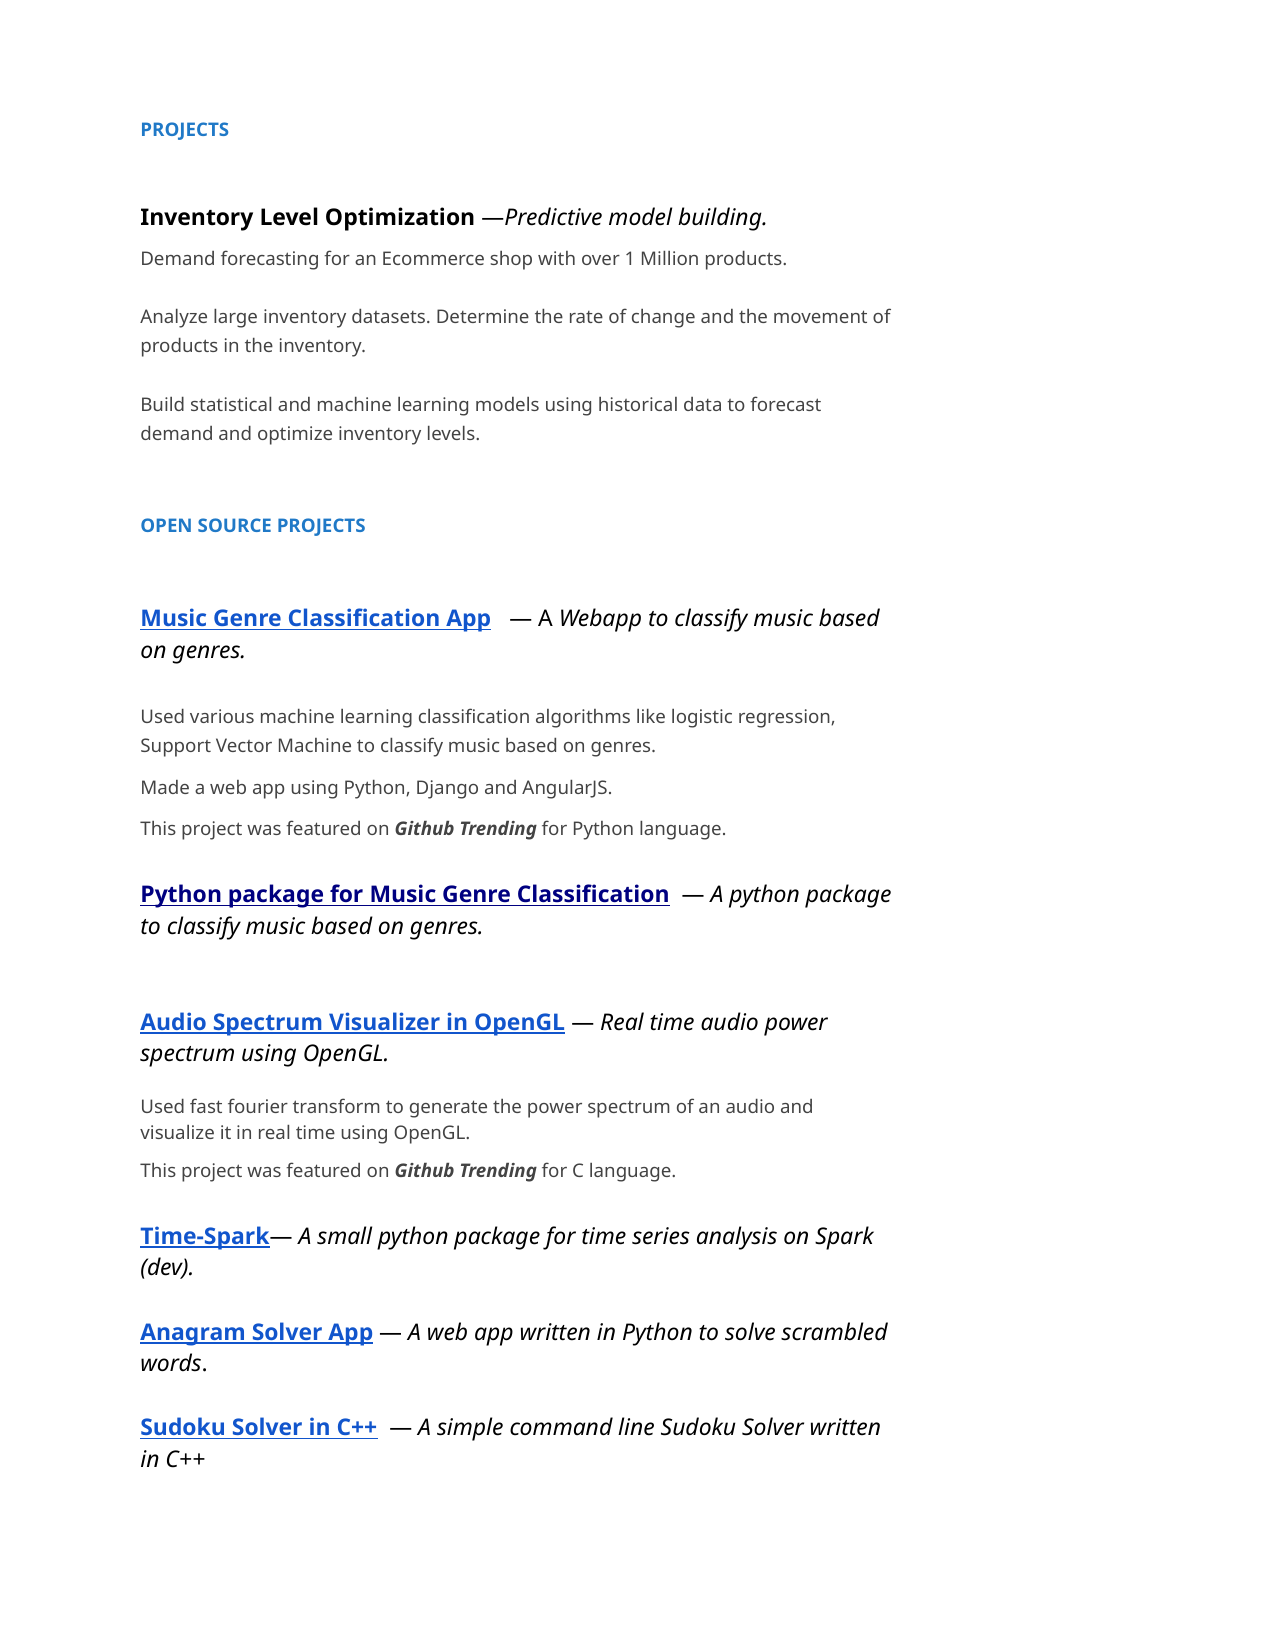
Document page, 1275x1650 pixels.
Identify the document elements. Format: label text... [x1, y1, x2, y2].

table_cell PROJECTS Inventory Level Optimization —Predictive model building. Demand forecasting for an Ecommerce shop with over 1 Million products. Analyze large inventory datasets. Determine the rate of change and the movement of products in the inventory. Build statistical and machine learning models using historical data to forecast demand and optimize inventory levels. OPEN SOURCE PROJECTS Music Genre Classification App — A Webapp to classify music based on genres. Used various machine learning classification algorithms like logistic regression, Support Vector Machine to classify music based on genres. Made a web app using Python, Django and AngularJS. This project was featured on Github Trending for Python language. Python package for Music Genre Classification — A python package to classify music based on genres. Audio Spectrum Visualizer in OpenGL — Real time audio power spectrum using OpenGL. Used fast fourier transform to generate the power spectrum of an audio and visualize it in real time using OpenGL. This project was featured on Github Trending for C language. Time-Spark— A small python package for time series analysis on Spark (dev). Anagram Solver App — A web app written in Python to solve scrambled words. Sudoku Solver in C++ — A simple command line Sudoku Solver written in C++ [125, 60, 939, 1540]
table_cell [939, 60, 1213, 1540]
